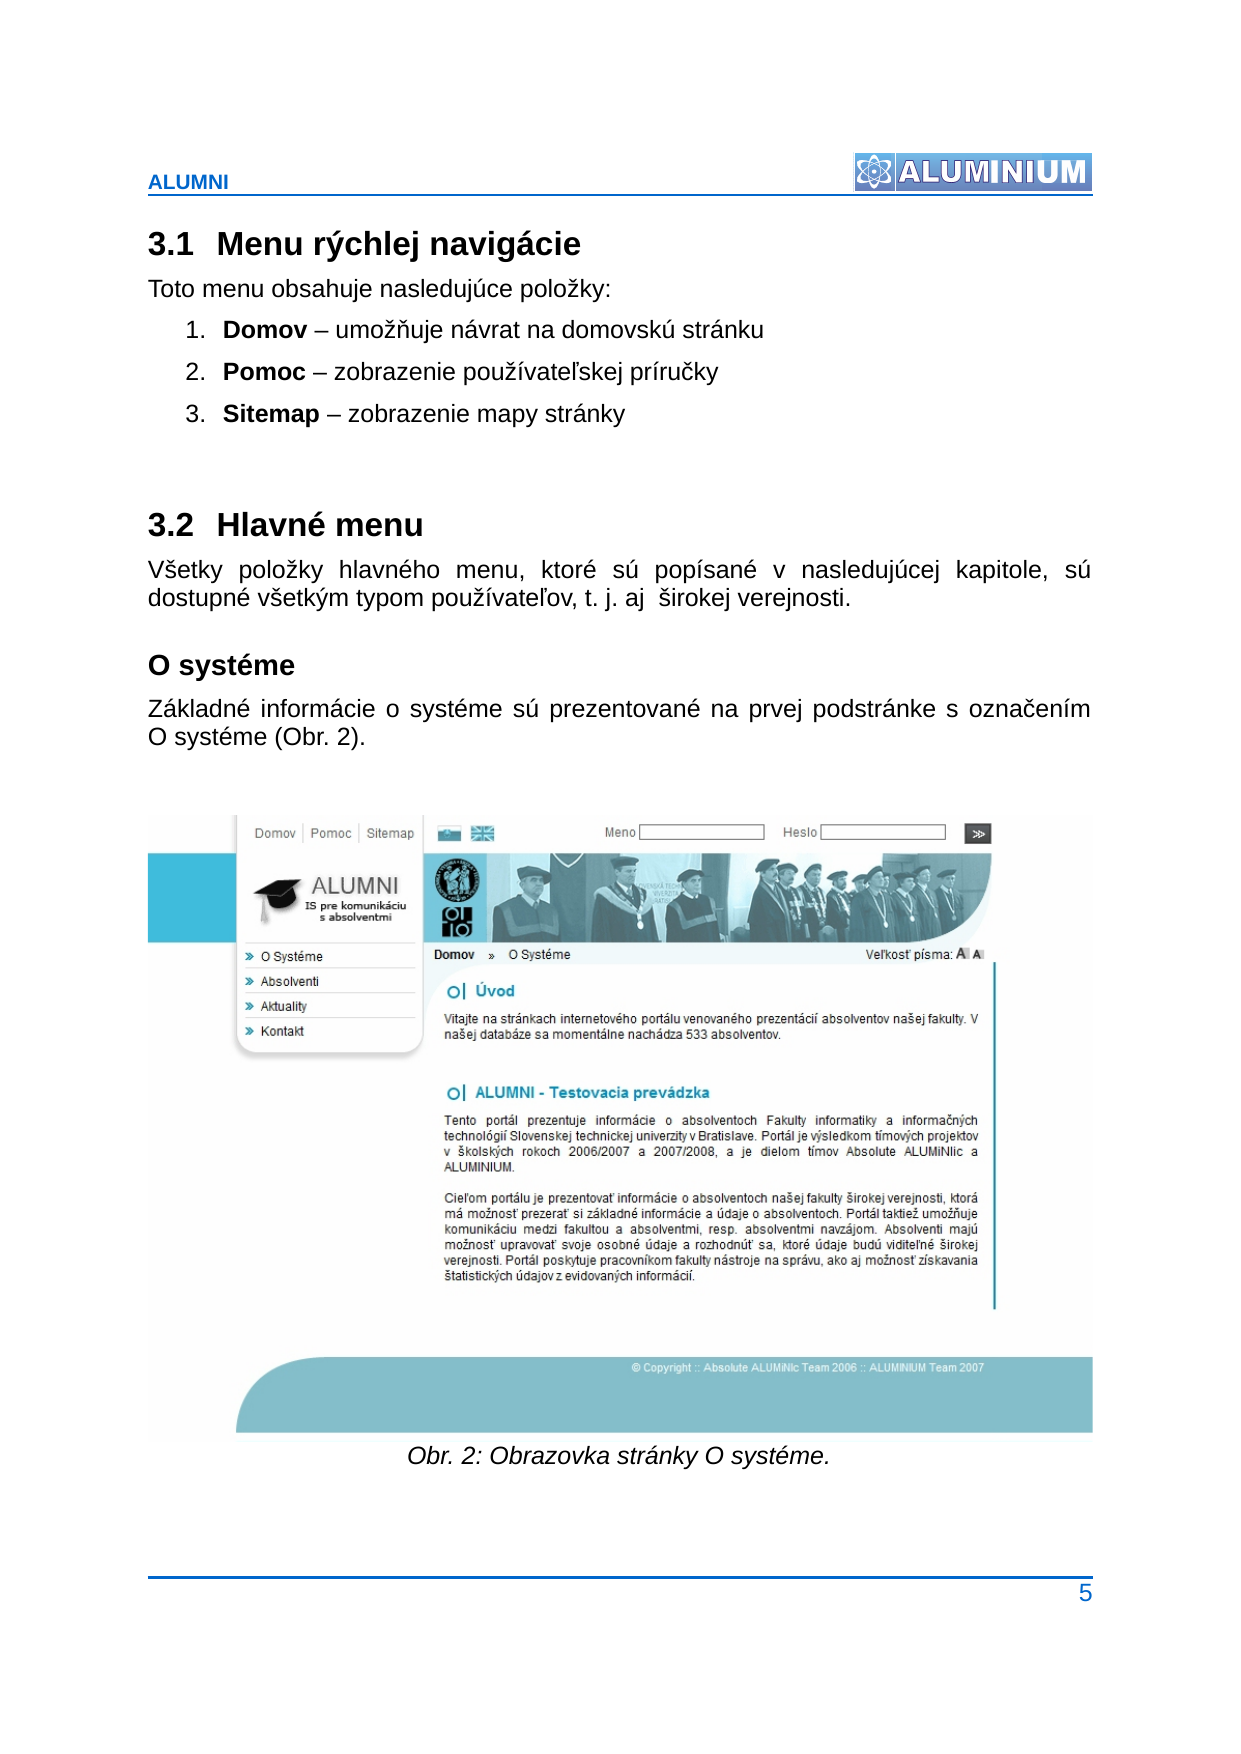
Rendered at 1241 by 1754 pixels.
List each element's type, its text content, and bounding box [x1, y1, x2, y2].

list Sitemap – zobrazenie mapy stránky [185, 399, 1093, 427]
picture [147, 815, 1093, 1442]
subtitle O systéme [148, 649, 1093, 682]
subtitle Hlavné menu [148, 507, 1093, 544]
list Pomoc – zobrazenie používateľskej príručky [185, 358, 1093, 386]
text Toto menu obsahuje nasledujúce položky: [148, 275, 1093, 303]
text Všetky položky hlavného menu, ktoré sú popísané v nasledujúcej kapitole, sú dostupné všetkým typom používateľov, t. j. aj širokej verejnosti. [148, 556, 1093, 612]
list Domov – umožňuje návrat na domovskú stránku [185, 316, 1093, 344]
text Základné informácie o systéme sú prezentované na prvej podstránke s označením O systéme (Obr. 2). [148, 694, 1093, 750]
text Obr. 2: Obrazovka stránky O systéme. [148, 1442, 1093, 1470]
subtitle Menu rýchlej navigácie [148, 226, 1093, 263]
